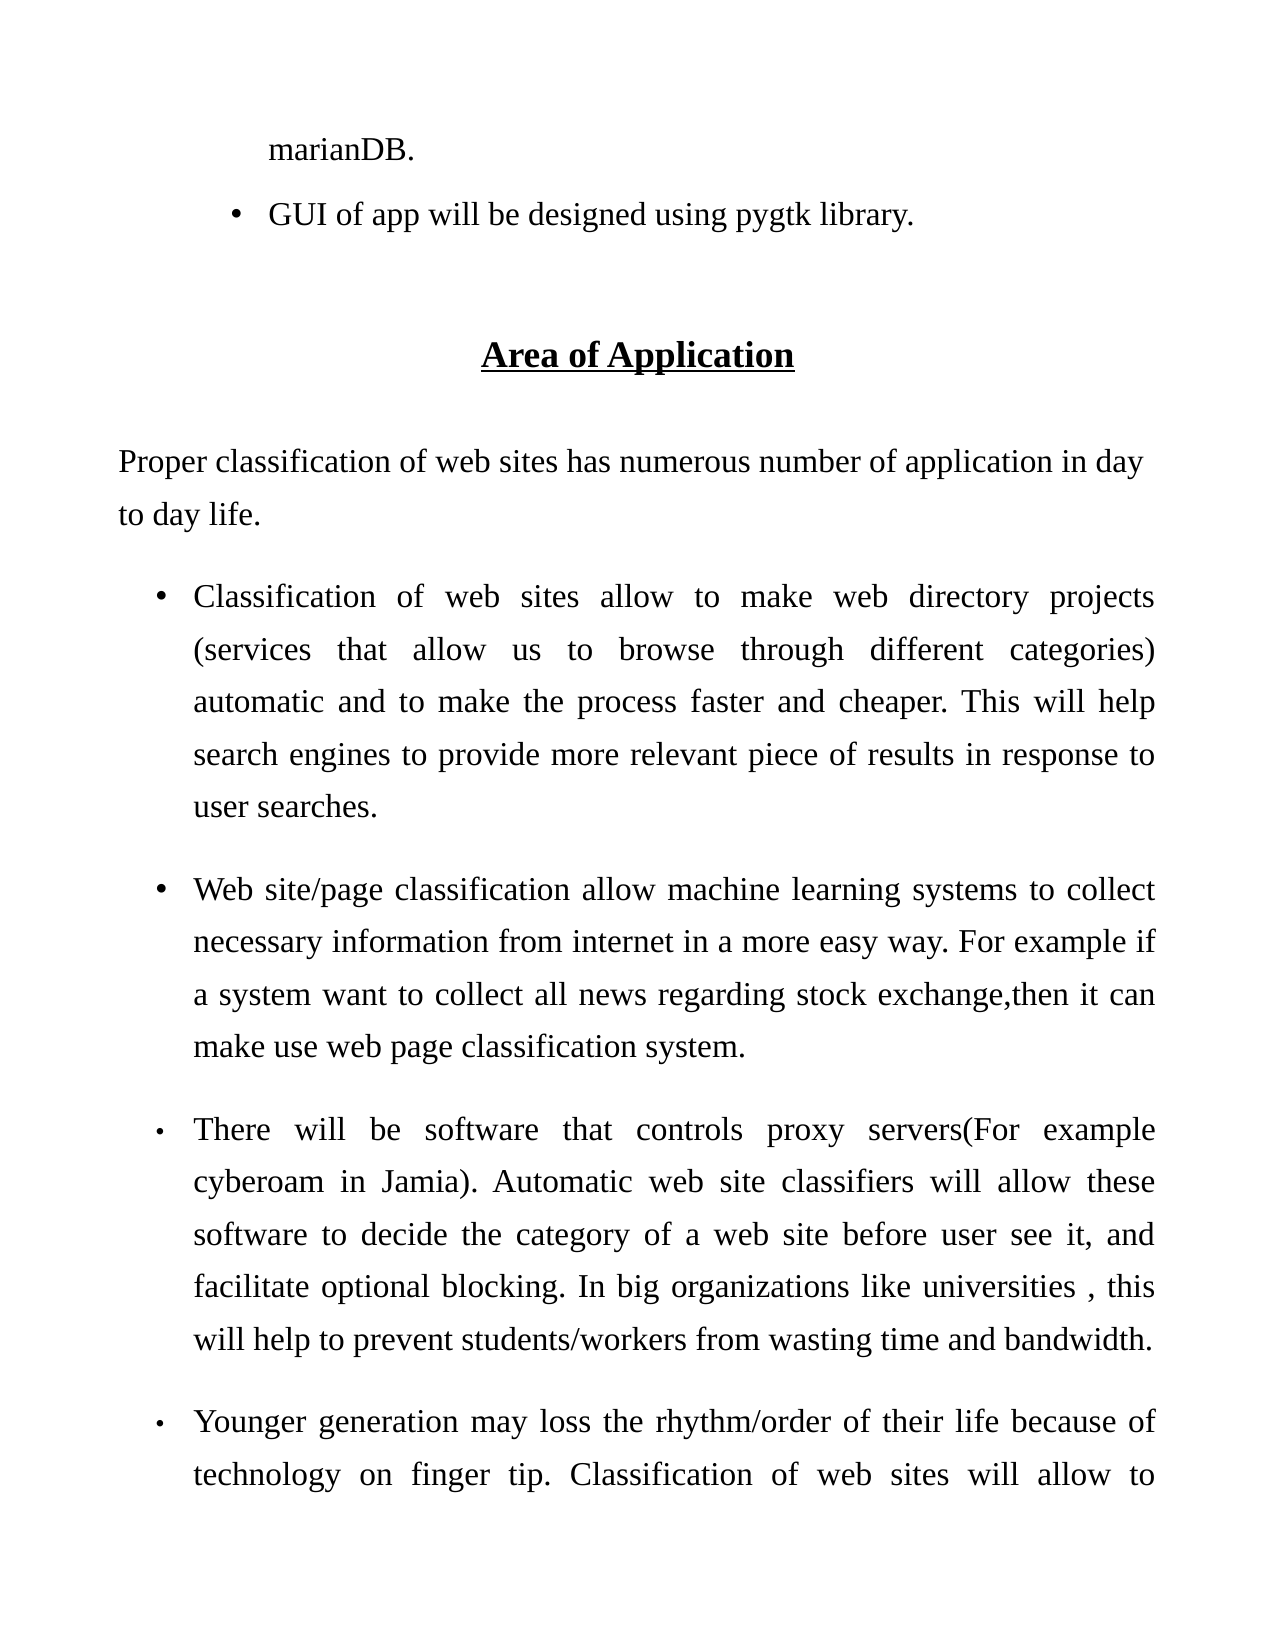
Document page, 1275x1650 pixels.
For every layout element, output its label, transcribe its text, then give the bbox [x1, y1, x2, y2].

list GUI of app will be designed using pygtk library. [231, 183, 1157, 236]
list There will be software that controls proxy servers(For example cyberoam in Jamia). Automatic web site classifiers will allow these software to decide the category of a web site before user see it, and facilitate optional blocking. In big organizations like universities , this will help to prevent students/workers from wasting time and bandwidth. [156, 1098, 1157, 1361]
list marianDB. [231, 118, 1157, 171]
list Younger generation may loss the rhythm/order of their life because of technology on finger tip. Classification of web sites will allow to [156, 1391, 1157, 1496]
text Proper classification of web sites has numerous number of application in day to day life. [118, 431, 1157, 536]
text Area of Application [118, 326, 1157, 378]
list Classification of web sites allow to make web directory projects (services that allow us to browse through different categories) automatic and to make the process faster and cheaper. This will help search engines to provide more relevant piece of results in response to user searches. [156, 566, 1157, 828]
list Web site/page classification allow machine learning systems to collect necessary information from internet in a more easy way. For example if a system want to collect all news regarding stock exchange,then it can make use web page classification system. [156, 858, 1157, 1068]
